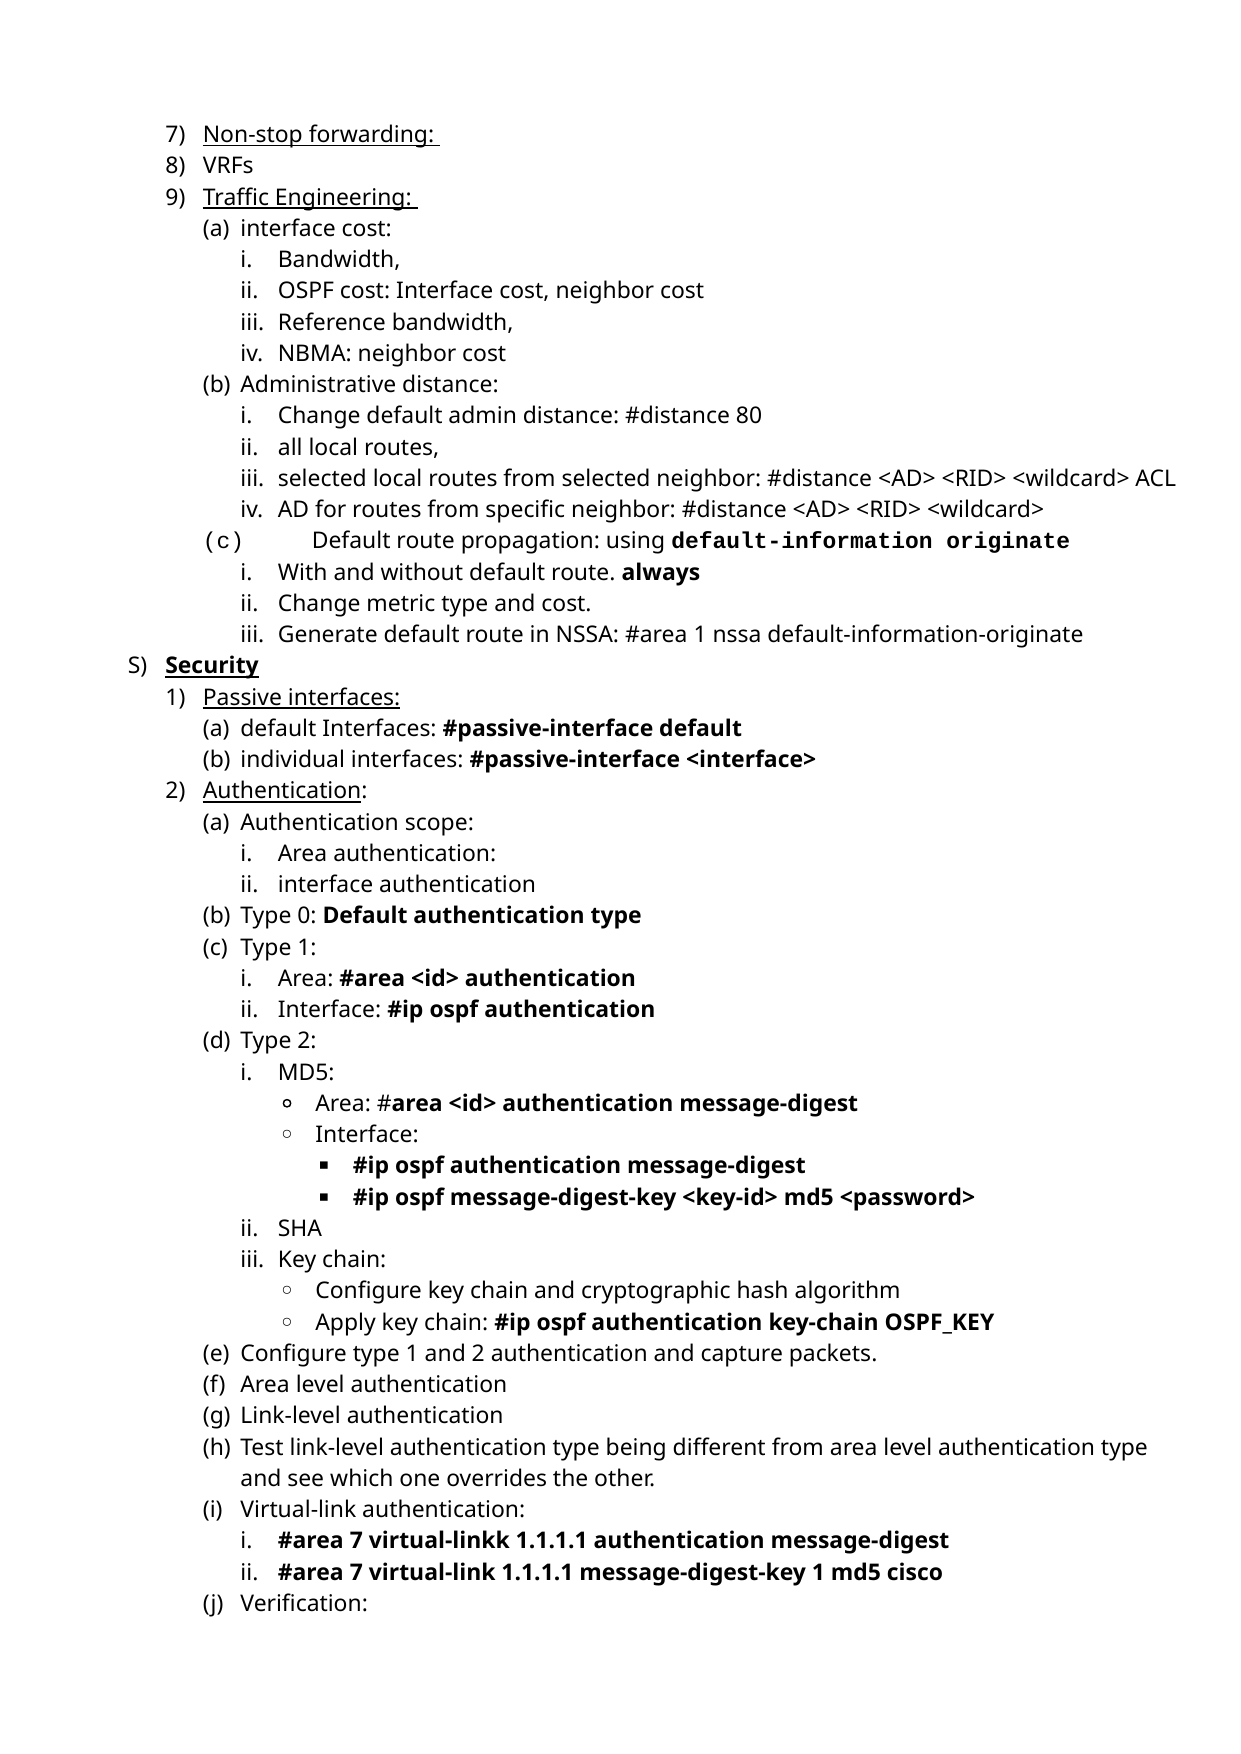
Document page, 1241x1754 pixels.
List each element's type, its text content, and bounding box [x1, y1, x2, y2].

list OSPF cost: Interface cost, neighbor cost [240, 274, 1182, 306]
list Security [128, 649, 1182, 681]
list Interface: [278, 1118, 1182, 1149]
list Area: #area <id> authentication message-digest [278, 1087, 1182, 1118]
list Interface: #ip ospf authentication [240, 993, 1182, 1024]
list VRFs [165, 149, 1182, 181]
list Type 0: Default authentication type [203, 899, 1182, 931]
list Administrative distance: [203, 368, 1182, 399]
list Authentication: [165, 774, 1182, 806]
list Generate default route in NSSA: #area 1 nssa default-information-originate [240, 618, 1182, 649]
list Area: #area <id> authentication [240, 962, 1182, 993]
list Reference bandwidth, [240, 306, 1182, 337]
list Type 2: [203, 1024, 1182, 1056]
list AD for routes from specific neighbor: #distance <AD> <RID> <wildcard> [240, 493, 1182, 524]
list Configure type 1 and 2 authentication and capture packets. [203, 1337, 1182, 1368]
list Change default admin distance: #distance 80 [240, 399, 1182, 431]
list Verification: [203, 1587, 1182, 1618]
list Apply key chain: #ip ospf authentication key-chain OSPF_KEY [278, 1306, 1182, 1337]
list default Interfaces: #passive-interface default [203, 712, 1182, 743]
list Change metric type and cost. [240, 587, 1182, 618]
list NBMA: neighbor cost [240, 337, 1182, 368]
list Area level authentication [203, 1368, 1182, 1399]
list #ip ospf message-digest-key <key-id> md5 <password> [315, 1181, 1182, 1212]
list all local routes, [240, 431, 1182, 462]
list Traffic Engineering: [165, 181, 1182, 212]
list individual interfaces: #passive-interface <interface> [203, 743, 1182, 774]
list Test link-level authentication type being different from area level authentication type and see which one overrides the other. [203, 1431, 1182, 1493]
list With and without default route. always [240, 556, 1182, 587]
list Passive interfaces: [165, 681, 1182, 712]
list Type 1: [203, 931, 1182, 962]
list #area 7 virtual-linkk 1.1.1.1 authentication message-digest [240, 1524, 1182, 1556]
list Authentication scope: [203, 806, 1182, 837]
list selected local routes from selected neighbor: #distance <AD> <RID> <wildcard> ACL [240, 462, 1182, 493]
list Configure key chain and cryptographic hash algorithm [278, 1274, 1182, 1306]
list MD5: [240, 1056, 1182, 1087]
list interface authentication [240, 868, 1182, 899]
list SHA [240, 1212, 1182, 1243]
list Area authentication: [240, 837, 1182, 868]
list interface cost: [203, 212, 1182, 243]
list Non-stop forwarding: [165, 118, 1182, 149]
list Link-level authentication [203, 1399, 1182, 1431]
list Virtual-link authentication: [203, 1493, 1182, 1524]
list Default route propagation: using default-information originate [203, 524, 1182, 556]
list #area 7 virtual-link 1.1.1.1 message-digest-key 1 md5 cisco [240, 1556, 1182, 1587]
list Bandwidth, [240, 243, 1182, 274]
list #ip ospf authentication message-digest [315, 1149, 1182, 1181]
list Key chain: [240, 1243, 1182, 1274]
